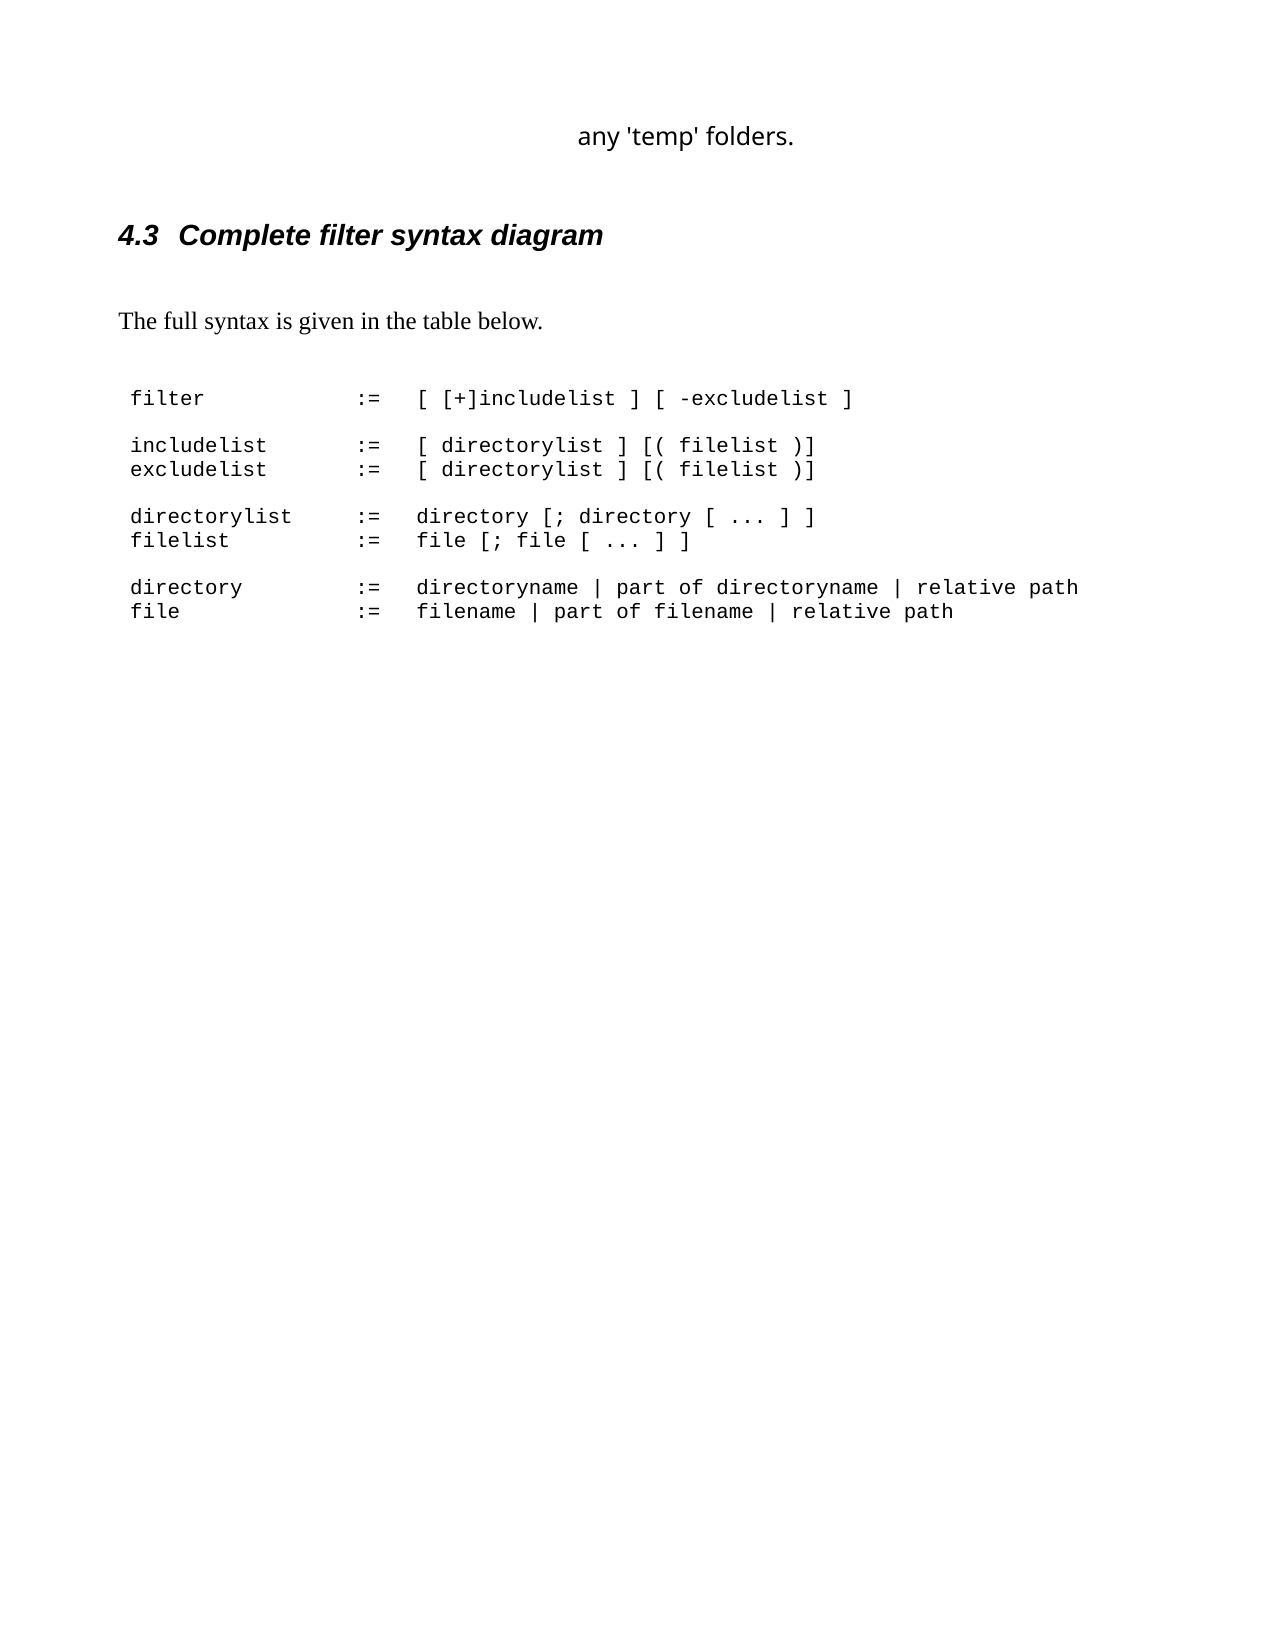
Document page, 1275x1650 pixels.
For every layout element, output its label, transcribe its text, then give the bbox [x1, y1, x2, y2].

table_cell any 'temp' folders. [568, 118, 1156, 152]
table_cell := [344, 459, 405, 483]
table_cell [344, 554, 1156, 577]
table_cell excludelist [119, 459, 344, 483]
table_cell [119, 118, 567, 152]
table_cell directory [; directory [ ... ] ] [405, 506, 1156, 530]
table_cell directorylist [119, 506, 344, 530]
table_cell [344, 483, 1156, 506]
table_cell [344, 412, 1156, 436]
table_header [ [+]includelist ] [ -excludelist ] [405, 388, 1156, 412]
table_header filter [119, 388, 344, 412]
table_cell [119, 554, 344, 577]
table_cell directoryname | part of directoryname | relative path [405, 578, 1156, 601]
table_cell filename | part of filename | relative path [405, 601, 1156, 625]
table_cell := [344, 530, 405, 554]
table_cell [ directorylist ] [( filelist )] [405, 459, 1156, 483]
table_cell := [344, 578, 405, 601]
text The full syntax is given in the table below. [118, 306, 1157, 334]
table_cell includelist [119, 436, 344, 459]
table_header := [344, 388, 405, 412]
table_cell := [344, 601, 405, 625]
table_cell directory [119, 578, 344, 601]
table_cell filelist [119, 530, 344, 554]
table_cell := [344, 506, 405, 530]
table_cell file [; file [ ... ] ] [405, 530, 1156, 554]
table_cell [119, 412, 344, 436]
subtitle Complete filter syntax diagram [118, 218, 1157, 252]
table_cell [ directorylist ] [( filelist )] [405, 436, 1156, 459]
table_cell [119, 483, 344, 506]
table_cell file [119, 601, 344, 625]
table_cell := [344, 436, 405, 459]
